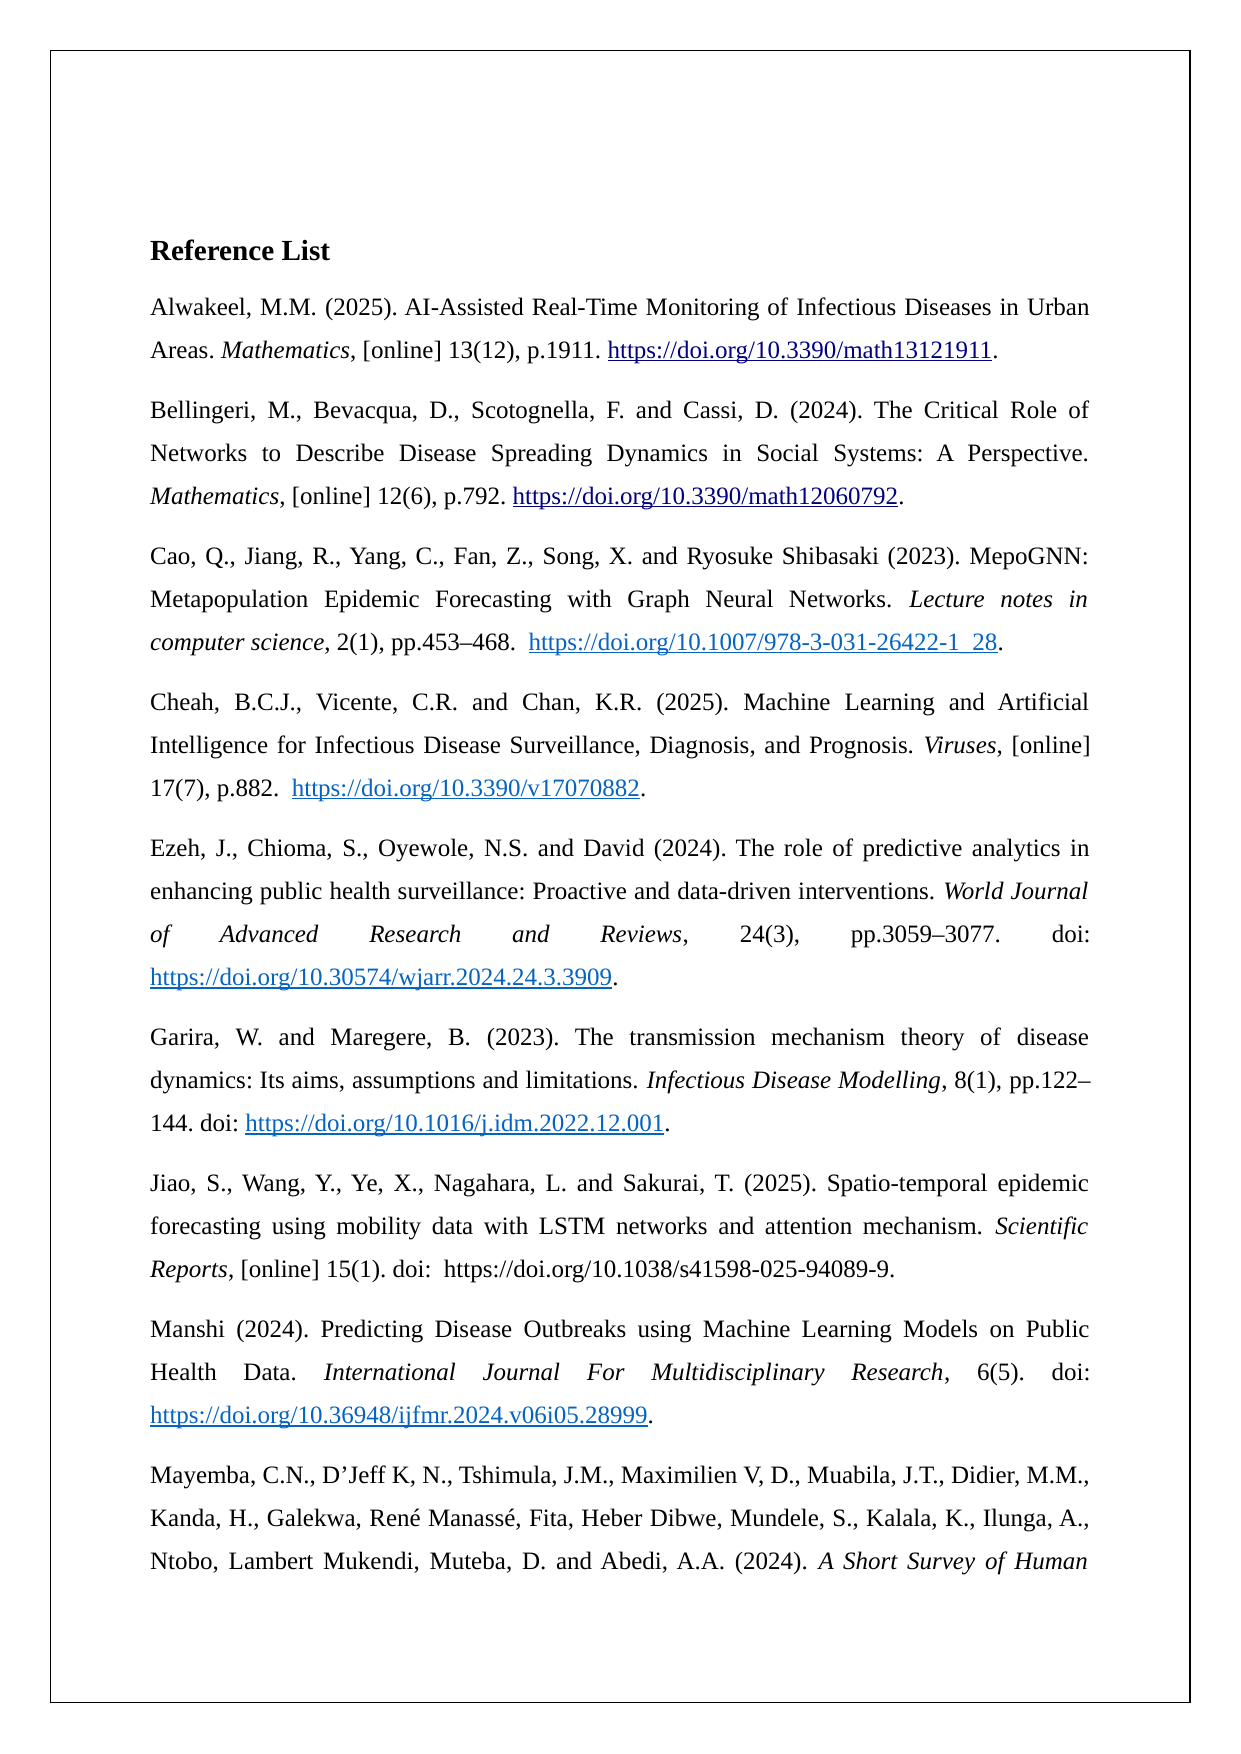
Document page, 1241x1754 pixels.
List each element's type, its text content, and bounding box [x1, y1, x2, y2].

text Alwakeel, M.M. (2025). AI-Assisted Real-Time Monitoring of Infectious Diseases in Urban Areas. Mathematics, [online] 13(12), p.1911. https://doi.org/10.3390/math13121911. [150, 292, 1091, 364]
text Garira, W. and Maregere, B. (2023). The transmission mechanism theory of disease dynamics: Its aims, assumptions and limitations. Infectious Disease Modelling, 8(1), pp.122–144. doi: https://doi.org/10.1016/j.idm.2022.12.001. [150, 1022, 1091, 1137]
text Manshi (2024). Predicting Disease Outbreaks using Machine Learning Models on Public Health Data. International Journal For Multidisciplinary Research, 6(5). doi: https://doi.org/10.36948/ijfmr.2024.v06i05.28999. [150, 1314, 1091, 1429]
text Cheah, B.C.J., Vicente, C.R. and Chan, K.R. (2025). Machine Learning and Artificial Intelligence for Infectious Disease Surveillance, Diagnosis, and Prognosis. Viruses, [online] 17(7), p.882. https://doi.org/10.3390/v17070882. [150, 687, 1091, 802]
text Bellingeri, M., Bevacqua, D., Scotognella, F. and Cassi, D. (2024). The Critical Role of Networks to Describe Disease Spreading Dynamics in Social Systems: A Perspective. Mathematics, [online] 12(6), p.792. https://doi.org/10.3390/math12060792. [150, 395, 1091, 510]
subtitle Reference List [150, 233, 1091, 267]
text Cao, Q., Jiang, R., Yang, C., Fan, Z., Song, X. and Ryosuke Shibasaki (2023). MepoGNN: Metapopulation Epidemic Forecasting with Graph Neural Networks. Lecture notes in computer science, 2(1), pp.453–468. https://doi.org/10.1007/978-3-031-26422-1_28. [150, 541, 1091, 656]
text Ezeh, J., Chioma, S., Oyewole, N.S. and David (2024). The role of predictive analytics in enhancing public health surveillance: Proactive and data-driven interventions. World Journal of Advanced Research and Reviews, 24(3), pp.3059–3077. doi: https://doi.org/10.30574/wjarr.2024.24.3.3909. [150, 833, 1091, 991]
text Mayemba, C.N., D’Jeff K, N., Tshimula, J.M., Maximilien V, D., Muabila, J.T., Didier, M.M., Kanda, H., Galekwa, René Manassé, Fita, Heber Dibwe, Mundele, S., Kalala, K., Ilunga, A., Ntobo, Lambert Mukendi, Muteba, D. and Abedi, A.A. (2024). A Short Survey of Human [150, 1460, 1091, 1575]
text Jiao, S., Wang, Y., Ye, X., Nagahara, L. and Sakurai, T. (2025). Spatio-temporal epidemic forecasting using mobility data with LSTM networks and attention mechanism. Scientific Reports, [online] 15(1). doi: https://doi.org/10.1038/s41598-025-94089-9. [150, 1168, 1091, 1283]
